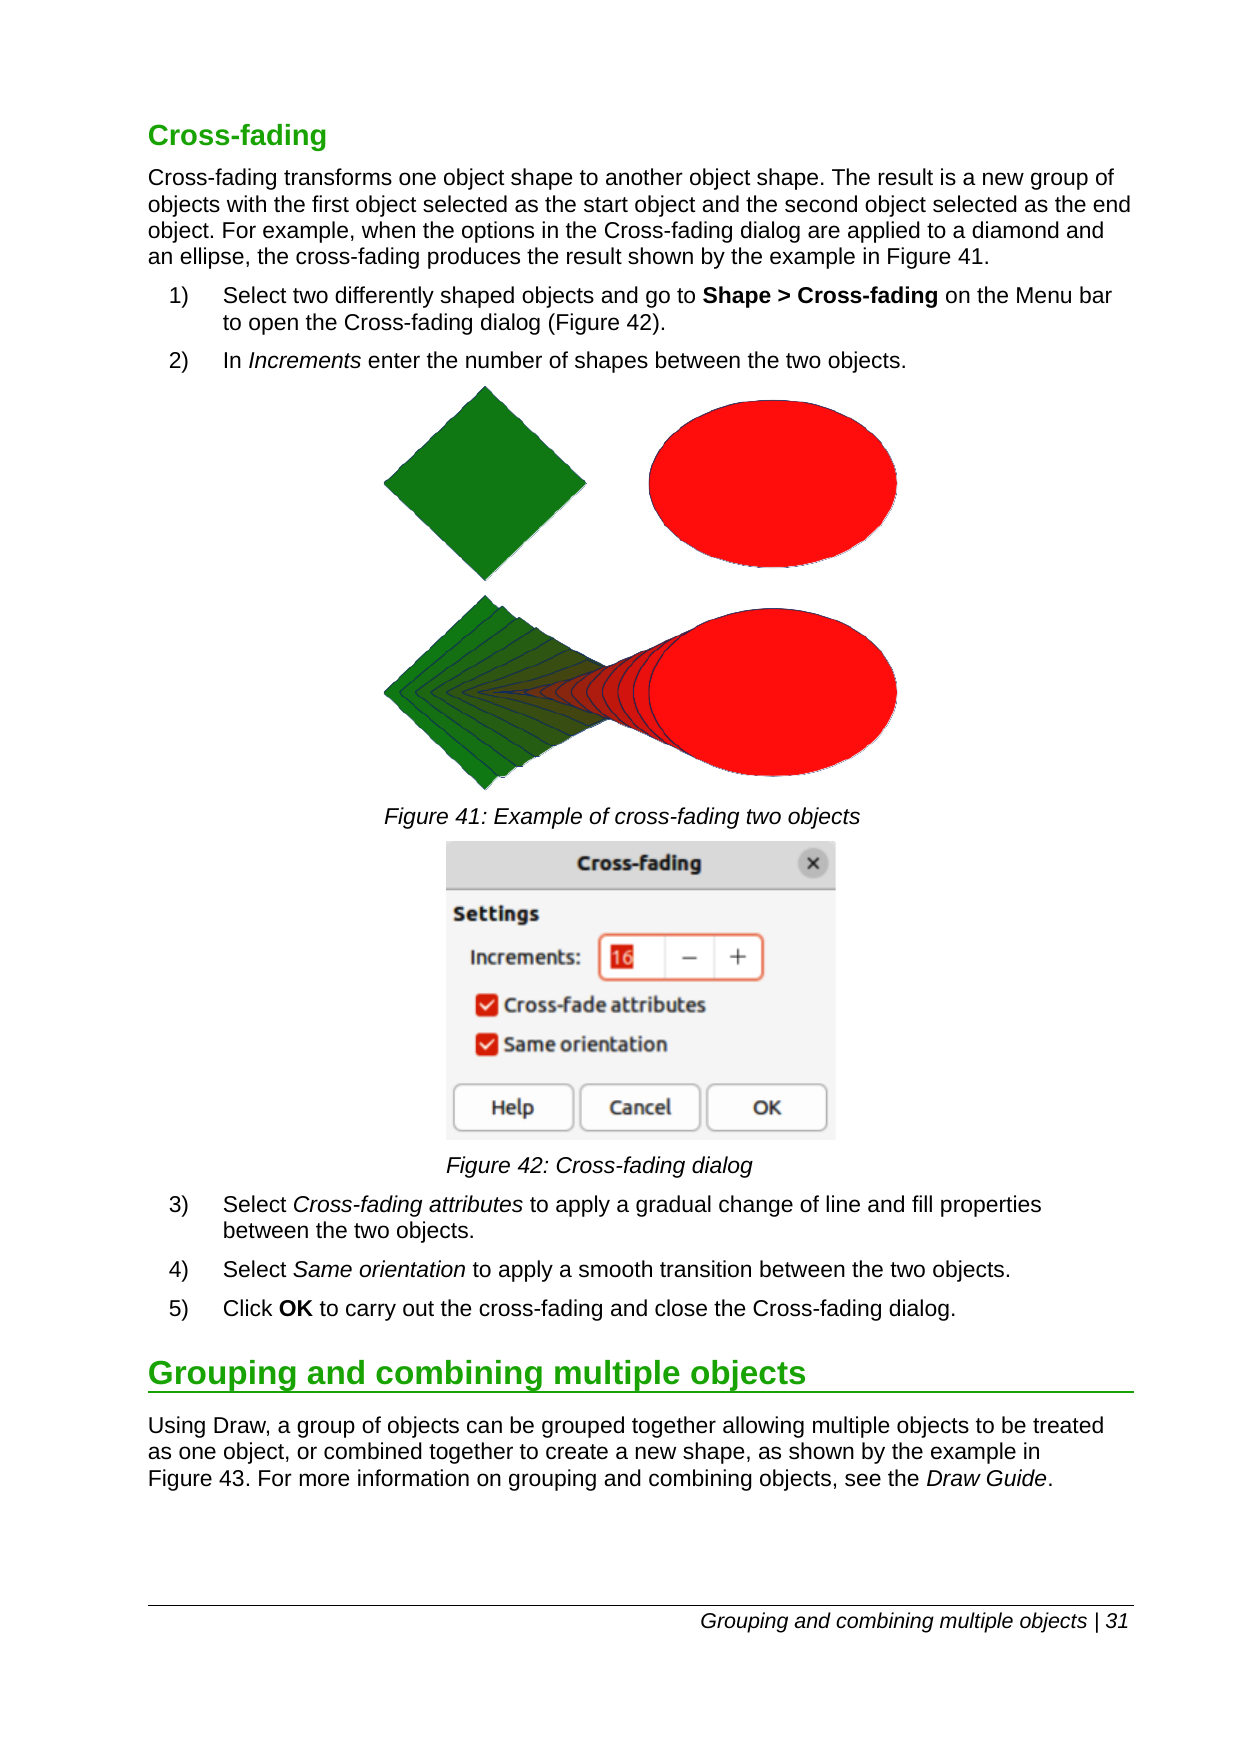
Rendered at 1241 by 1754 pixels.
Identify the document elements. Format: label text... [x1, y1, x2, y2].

subtitle Cross-fading [148, 118, 1134, 152]
text Cross-fading transforms one object shape to another object shape. The result is a new group of objects with the first object selected as the start object and the second object selected as the end object. For example, when the options in the Cross-fading dialog are applied to a diamond and an ellipse, the cross-fading produces the result shown by the example in Figure 41. [148, 164, 1134, 269]
list In Increments enter the number of shapes between the two objects. [189, 347, 1134, 374]
picture [446, 841, 836, 1140]
text Figure 41: Example of cross-fading two objects [384, 803, 898, 829]
picture [383, 386, 898, 791]
subtitle Grouping and combining multiple objects [148, 1353, 1134, 1391]
text Using Draw, a group of objects can be grouped together allowing multiple objects to be treated as one object, or combined together to create a new shape, as shown by the example in Figure 43. For more information on grouping and combining objects, see the Draw Guide. [148, 1412, 1134, 1491]
list Select Cross-fading attributes to apply a gradual change of line and fill properties between the two objects. [189, 1191, 1134, 1244]
list Select two differently shaped objects and go to Shape > Cross-fading on the Menu bar to open the Cross-fading dialog (Figure 42). [189, 282, 1134, 335]
list Click OK to carry out the cross-fading and close the Cross-fading dialog. [189, 1295, 1134, 1321]
text Figure 42: Cross-fading dialog [446, 1152, 836, 1178]
list Select Same orientation to apply a smooth transition between the two objects. [189, 1256, 1134, 1283]
